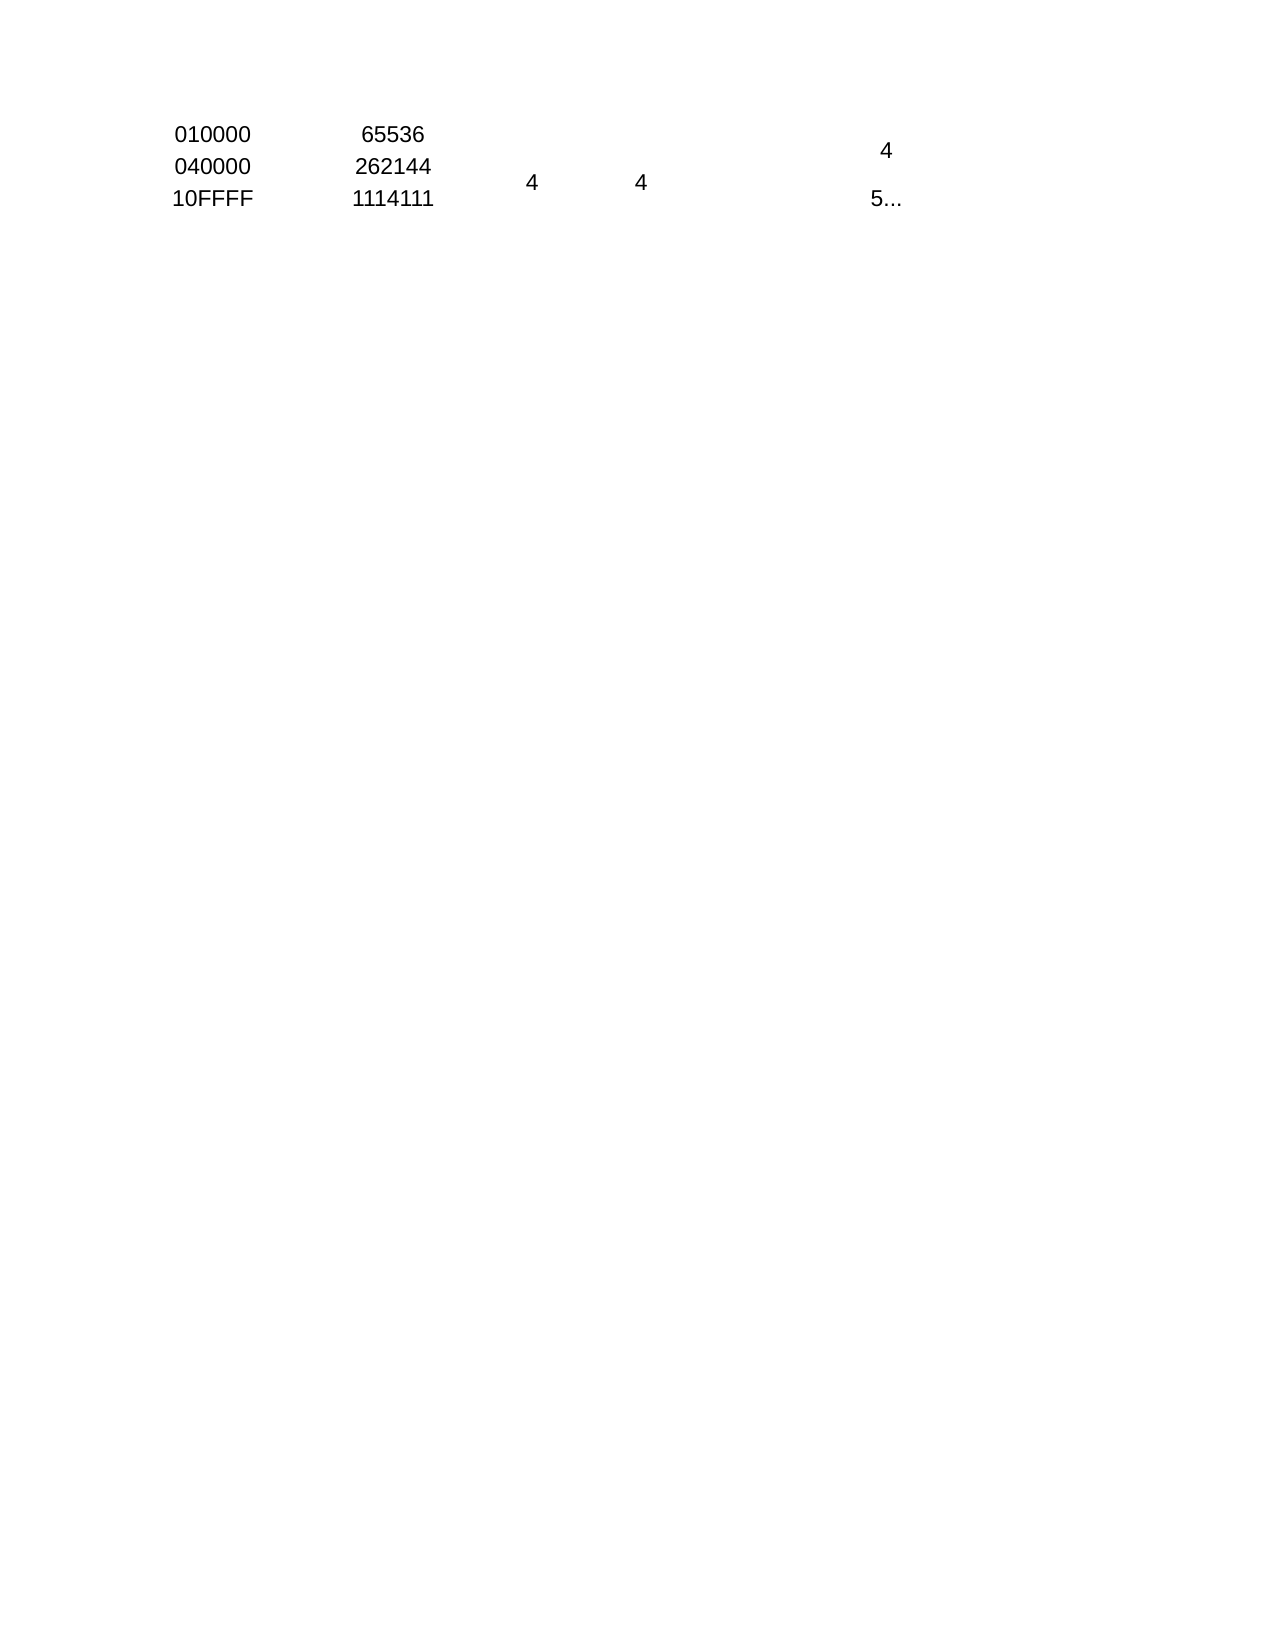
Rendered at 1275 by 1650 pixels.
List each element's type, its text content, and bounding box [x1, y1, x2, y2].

table_cell 65536 [307, 118, 479, 150]
table_cell [585, 118, 697, 150]
table_cell [697, 118, 809, 215]
table_cell 4 [479, 150, 585, 215]
table_cell 10FFFF [118, 183, 307, 215]
table_cell 262144 [307, 150, 479, 182]
table_cell 5... [810, 183, 963, 215]
table_cell 4 [585, 150, 697, 215]
table_cell 040000 [118, 150, 307, 182]
table_cell 1114111 [307, 183, 479, 215]
table_cell [479, 118, 585, 150]
table_cell 010000 [118, 118, 307, 150]
table_cell 4 [810, 118, 963, 182]
